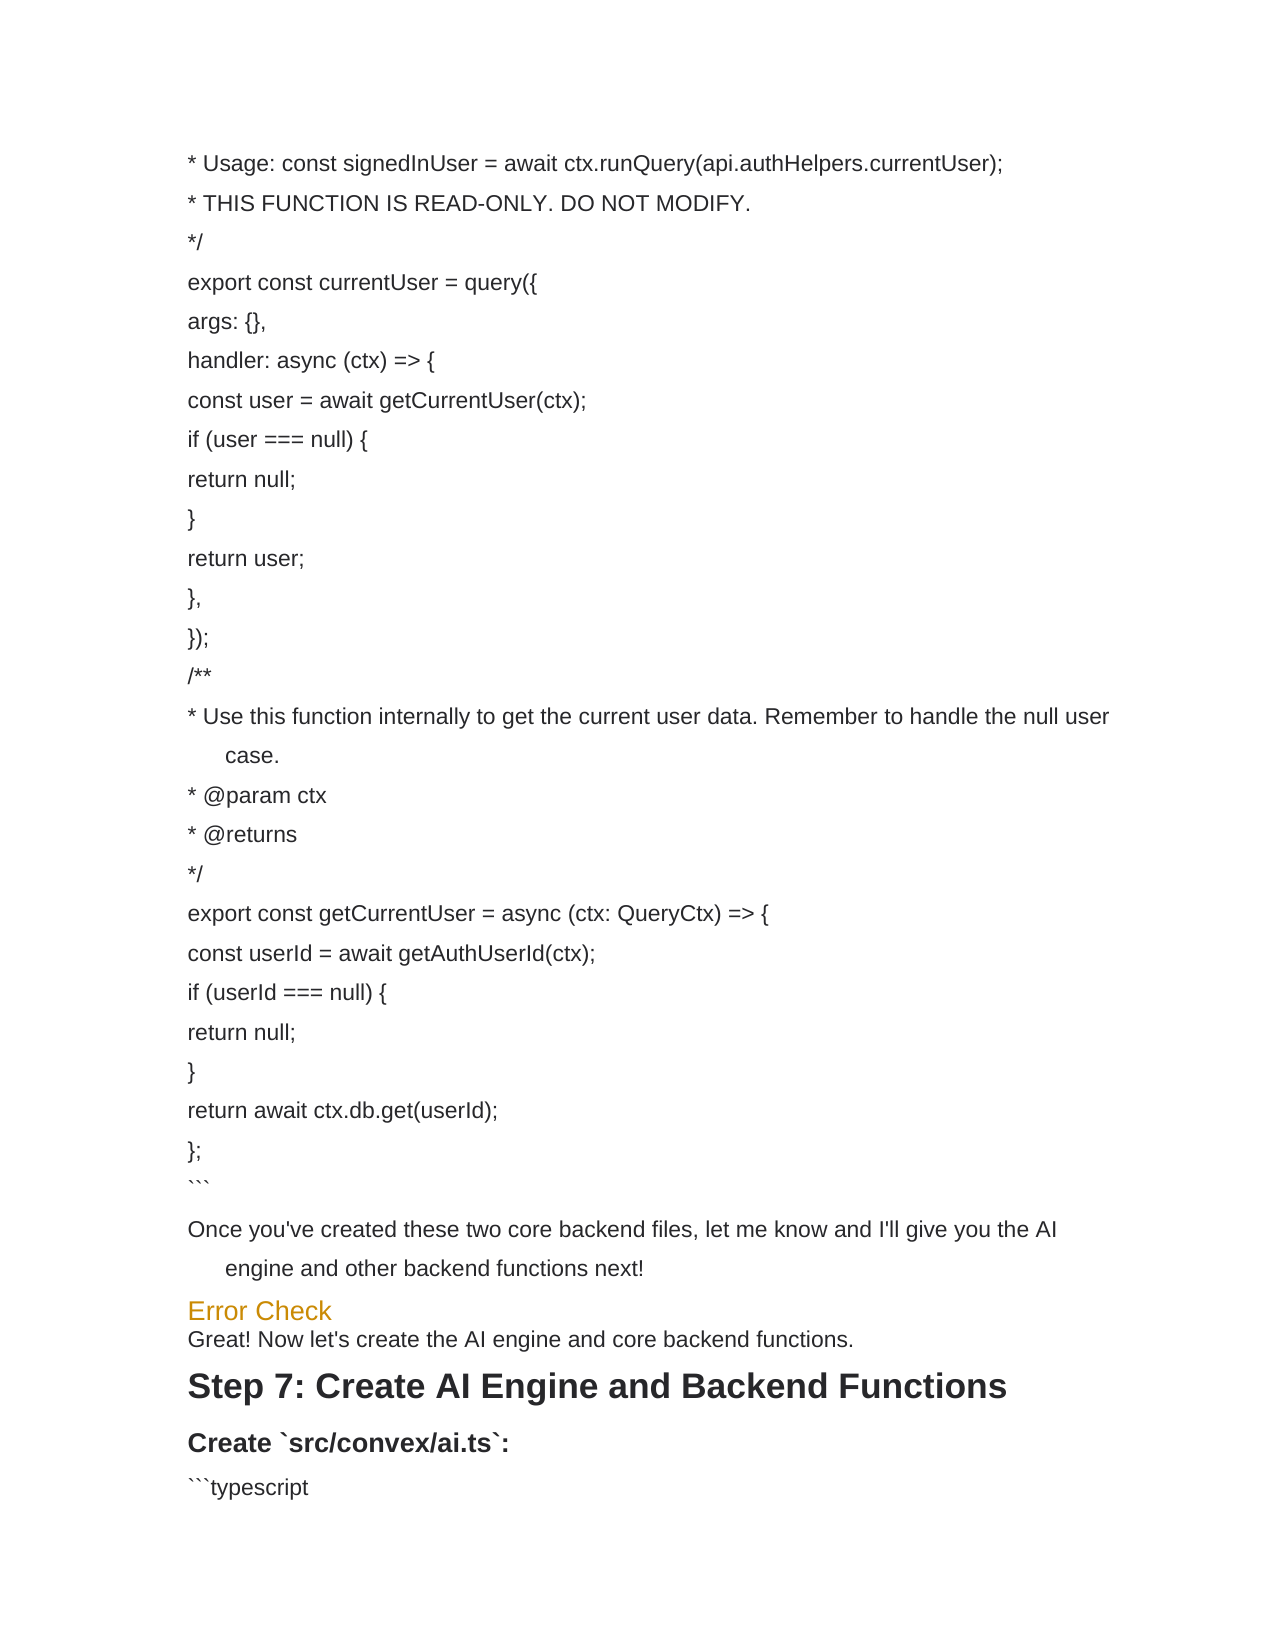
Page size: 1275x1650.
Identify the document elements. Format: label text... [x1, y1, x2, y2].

list if (user === null) { [187, 426, 1125, 453]
list */ [187, 861, 1125, 887]
list args: {}, [187, 308, 1125, 334]
list } [187, 1058, 1125, 1084]
subtitle Step 7: Create AI Engine and Backend Functions [187, 1366, 1125, 1406]
list * @returns [187, 821, 1125, 847]
list ``` [187, 1176, 1125, 1203]
list return await ctx.db.get(userId); [187, 1097, 1125, 1124]
list const userId = await getAuthUserId(ctx); [187, 939, 1125, 966]
list /** [187, 663, 1125, 689]
list * Use this function internally to get the current user data. Remember to handle the null user case. [187, 703, 1125, 768]
list */ [187, 229, 1125, 255]
list const user = await getCurrentUser(ctx); [187, 387, 1125, 413]
list return user; [187, 545, 1125, 571]
list Great! Now let's create the AI engine and core backend functions. [187, 1326, 1125, 1352]
list if (userId === null) { [187, 979, 1125, 1005]
list handler: async (ctx) => { [187, 347, 1125, 374]
list ```typescript [187, 1473, 1125, 1500]
list }, [187, 584, 1125, 611]
list } [187, 505, 1125, 532]
list }); [187, 624, 1125, 650]
list return null; [187, 466, 1125, 492]
list }; [187, 1137, 1125, 1163]
list * Usage: const signedInUser = await ctx.runQuery(api.authHelpers.currentUser); [187, 150, 1125, 176]
subtitle Error Check [187, 1295, 1125, 1326]
list Once you've created these two core backend files, let me know and I'll give you the AI engine and other backend functions next! [187, 1216, 1125, 1282]
list * THIS FUNCTION IS READ-ONLY. DO NOT MODIFY. [187, 189, 1125, 216]
list return null; [187, 1018, 1125, 1045]
subtitle Create `src/convex/ai.ts`: [187, 1427, 1125, 1458]
list export const currentUser = query({ [187, 268, 1125, 295]
list * @param ctx [187, 782, 1125, 808]
list export const getCurrentUser = async (ctx: QueryCtx) => { [187, 900, 1125, 926]
